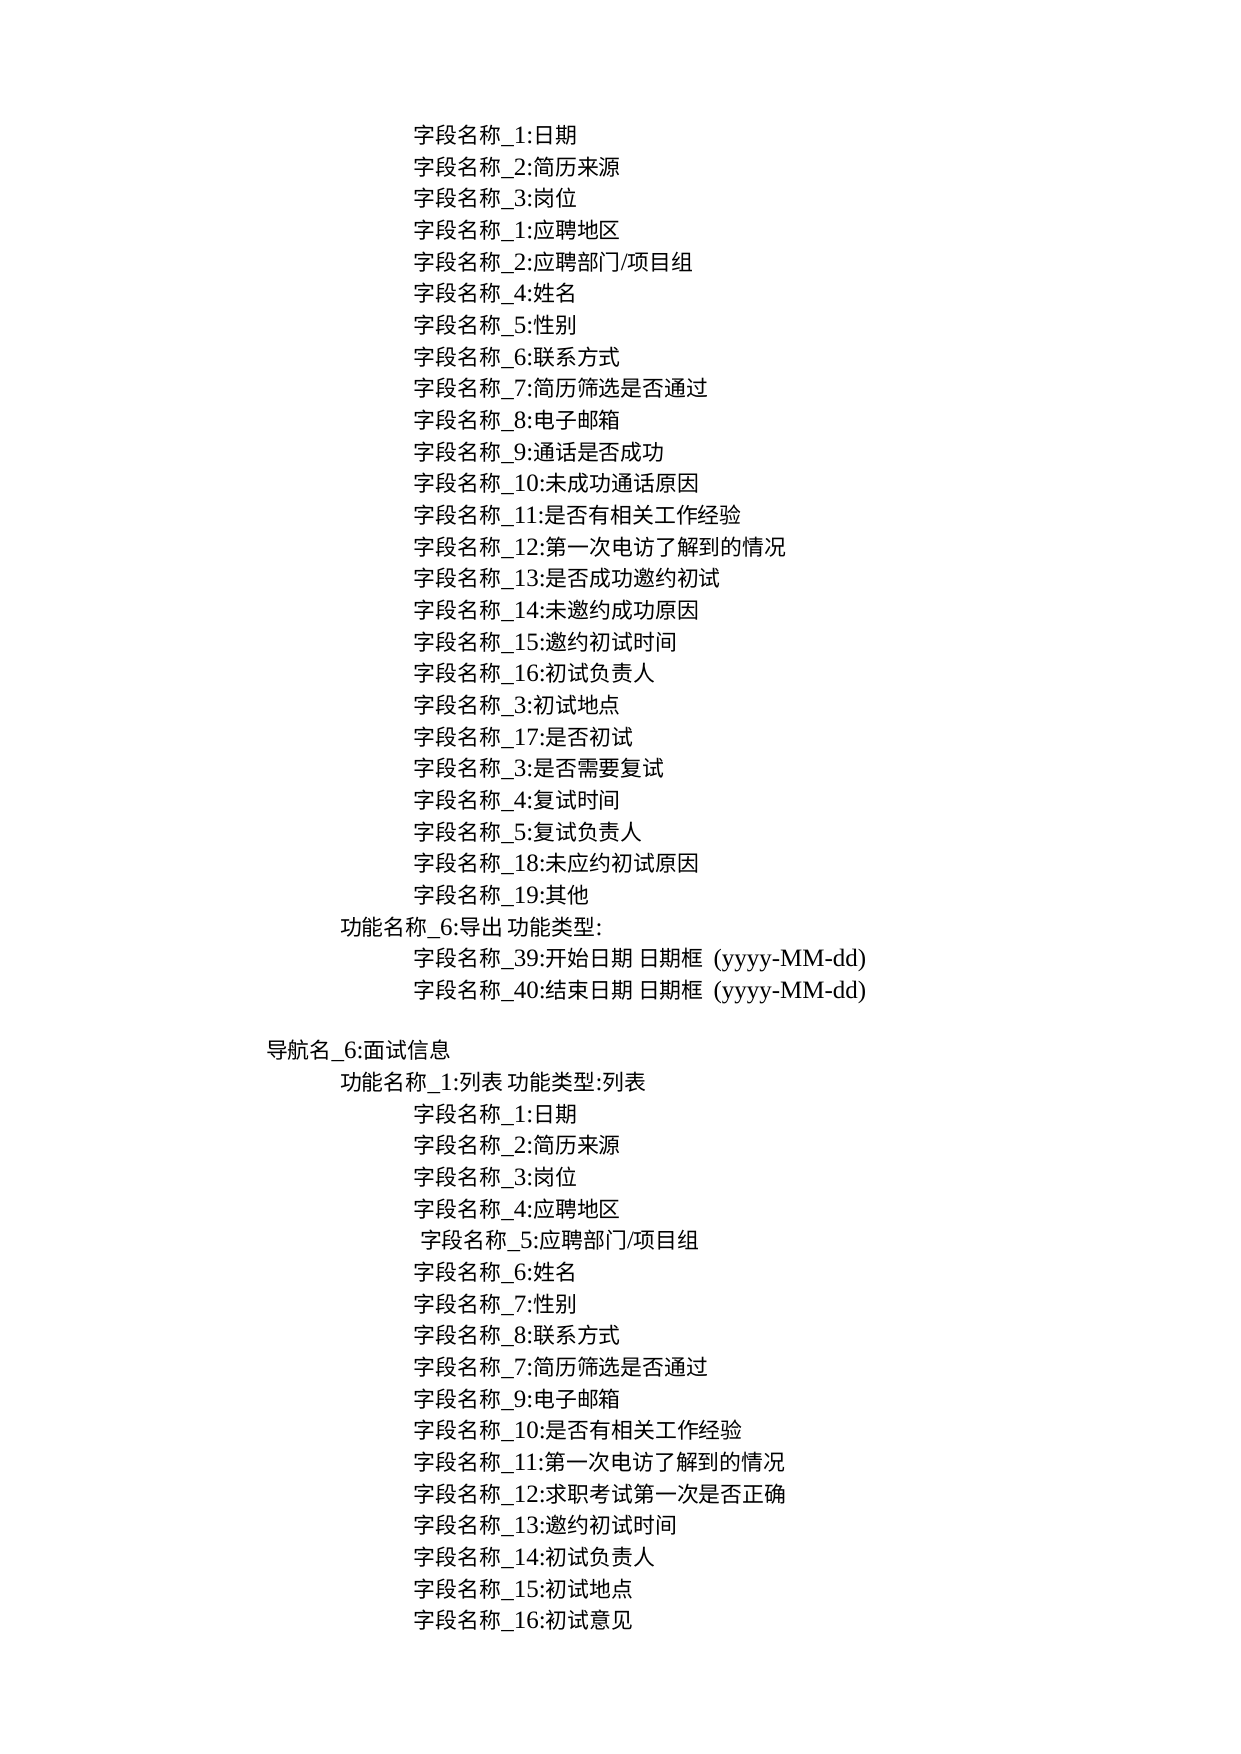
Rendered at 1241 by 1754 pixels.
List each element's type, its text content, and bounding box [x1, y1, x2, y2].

text 字段名称_13:是否成功邀约初试 [118, 561, 1122, 593]
text 导航名_6:面试信息 [118, 1033, 1122, 1065]
text 字段名称_7:性别 [118, 1287, 1122, 1318]
text 字段名称_7:简历筛选是否通过 [118, 371, 1122, 403]
text 字段名称_4:复试时间 [118, 783, 1122, 815]
text 功能名称_6:导出 功能类型: [118, 910, 1122, 941]
text 字段名称_8:电子邮箱 [118, 403, 1122, 435]
text 字段名称_13:邀约初试时间 [118, 1508, 1122, 1540]
text 字段名称_15:邀约初试时间 [118, 625, 1122, 656]
text 字段名称_15:初试地点 [118, 1572, 1122, 1603]
text 字段名称_6:联系方式 [118, 340, 1122, 371]
text 字段名称_17:是否初试 [118, 720, 1122, 751]
text 字段名称_11:第一次电访了解到的情况 [118, 1445, 1122, 1477]
text 字段名称_1:应聘地区 [118, 213, 1122, 245]
text 字段名称_2:简历来源 [118, 150, 1122, 181]
text 字段名称_16:初试意见 [118, 1603, 1122, 1635]
text 字段名称_2:简历来源 [118, 1128, 1122, 1160]
text 字段名称_10:未成功通话原因 [118, 466, 1122, 498]
text 字段名称_3:岗位 [118, 181, 1122, 213]
text 字段名称_1:日期 [118, 118, 1122, 150]
text 字段名称_8:联系方式 [118, 1318, 1122, 1350]
text 字段名称_6:姓名 [118, 1255, 1122, 1287]
text 字段名称_5:性别 [118, 308, 1122, 340]
text 字段名称_10:是否有相关工作经验 [118, 1413, 1122, 1445]
text 字段名称_5:复试负责人 [118, 815, 1122, 846]
text 字段名称_18:未应约初试原因 [118, 846, 1122, 878]
text 字段名称_16:初试负责人 [118, 656, 1122, 688]
text 字段名称_40:结束日期 日期框 (yyyy-MM-dd) [118, 973, 1122, 1005]
text 字段名称_3:是否需要复试 [118, 751, 1122, 783]
text 字段名称_11:是否有相关工作经验 [118, 498, 1122, 530]
text 字段名称_19:其他 [118, 878, 1122, 910]
text 字段名称_14:初试负责人 [118, 1540, 1122, 1572]
text 字段名称_14:未邀约成功原因 [118, 593, 1122, 625]
text 字段名称_7:简历筛选是否通过 [118, 1350, 1122, 1382]
text 字段名称_9:电子邮箱 [118, 1382, 1122, 1413]
text 字段名称_12:求职考试第一次是否正确 [118, 1477, 1122, 1508]
text 字段名称_39:开始日期 日期框 (yyyy-MM-dd) [118, 941, 1122, 973]
text 字段名称_9:通话是否成功 [118, 435, 1122, 466]
text 功能名称_1:列表 功能类型:列表 [118, 1065, 1122, 1097]
text 字段名称_4:应聘地区 [118, 1192, 1122, 1223]
text 字段名称_3:初试地点 [118, 688, 1122, 720]
text 字段名称_5:应聘部门/项目组 [118, 1223, 1122, 1255]
text 字段名称_2:应聘部门/项目组 [118, 245, 1122, 276]
text 字段名称_12:第一次电访了解到的情况 [118, 530, 1122, 561]
text 字段名称_3:岗位 [118, 1160, 1122, 1192]
text 字段名称_4:姓名 [118, 276, 1122, 308]
text 字段名称_1:日期 [118, 1097, 1122, 1128]
